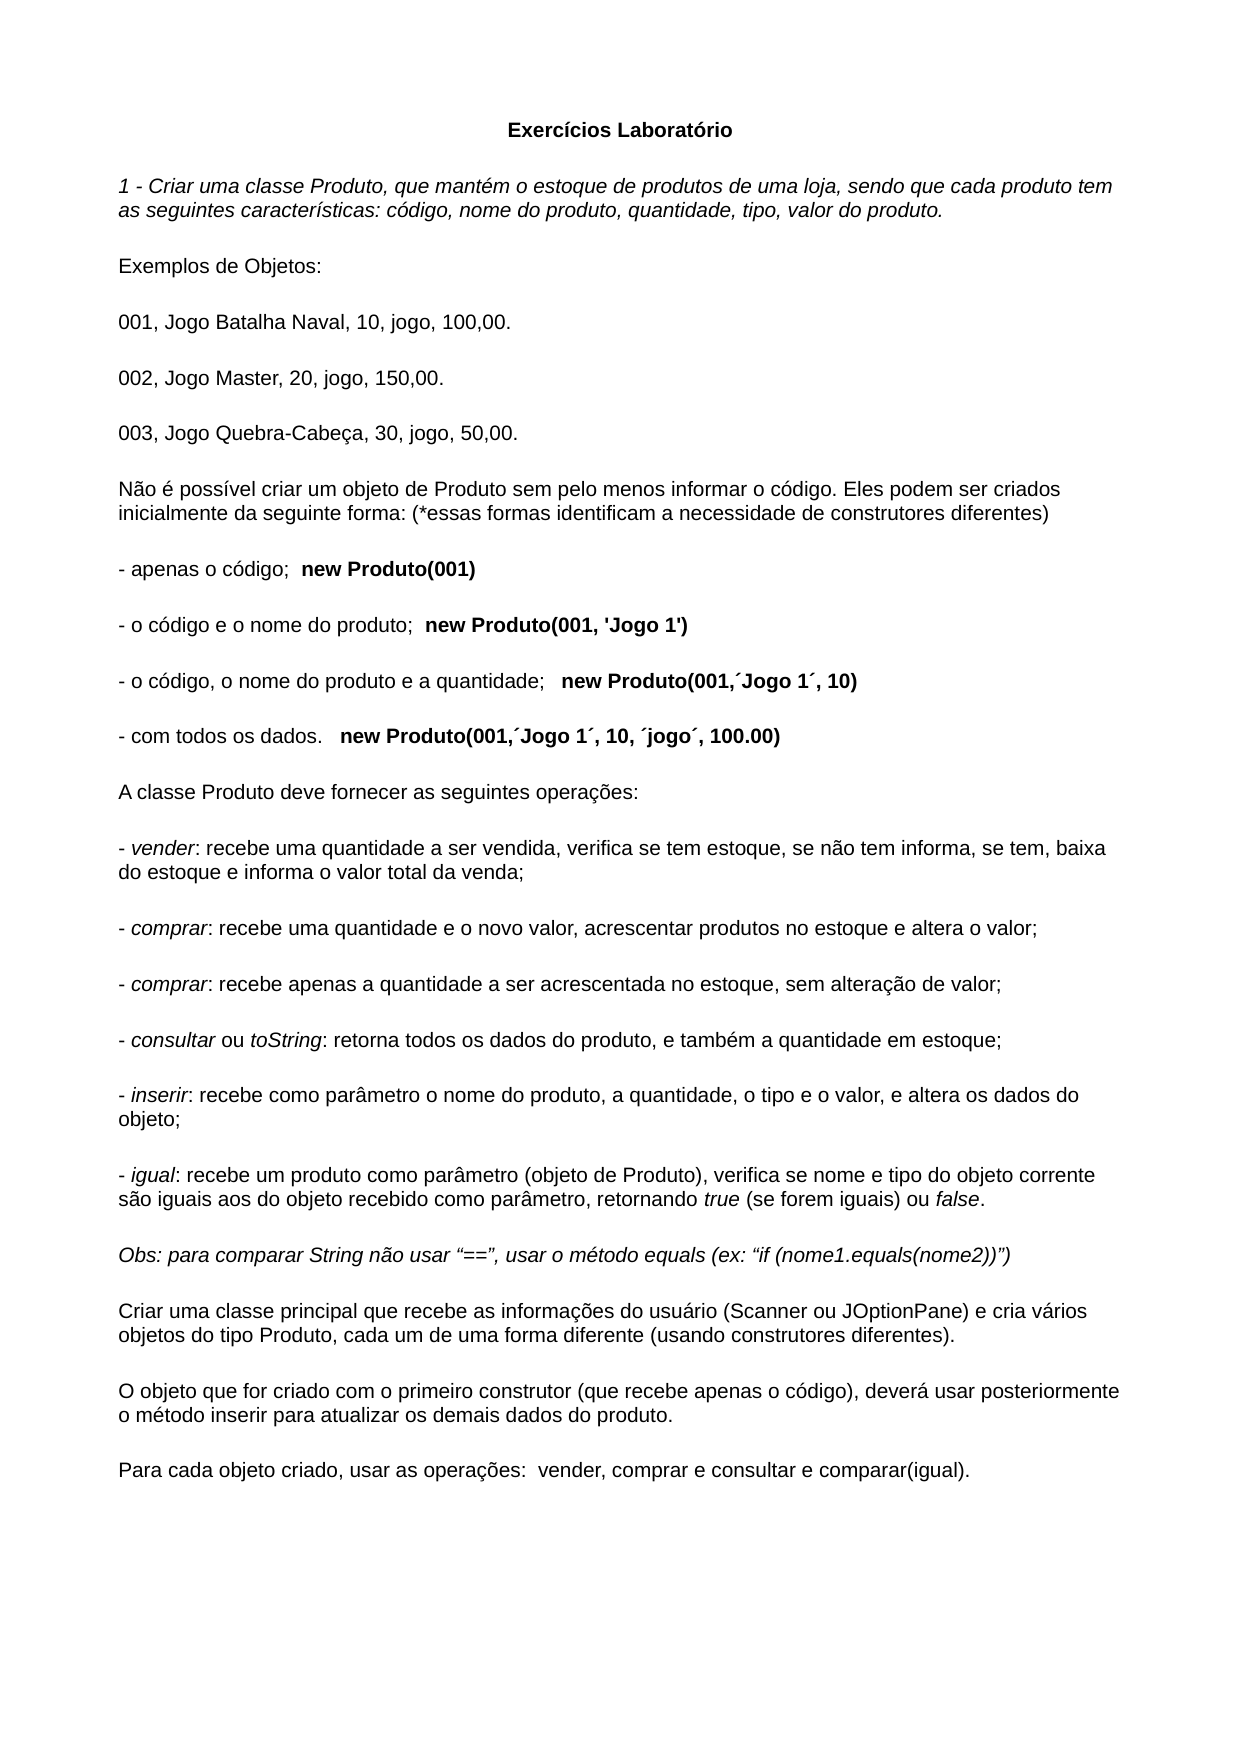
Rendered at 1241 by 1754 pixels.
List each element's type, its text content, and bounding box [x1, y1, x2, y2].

text - vender: recebe uma quantidade a ser vendida, verifica se tem estoque, se não tem informa, se tem, baixa do estoque e informa o valor total da venda; [118, 836, 1122, 884]
text Não é possível criar um objeto de Produto sem pelo menos informar o código. Eles podem ser criados inicialmente da seguinte forma: (*essas formas identificam a necessidade de construtores diferentes) [118, 477, 1122, 525]
text 003, Jogo Quebra-Cabeça, 30, jogo, 50,00. [118, 421, 1122, 445]
text O objeto que for criado com o primeiro construtor (que recebe apenas o código), deverá usar posteriormente o método inserir para atualizar os demais dados do produto. [118, 1378, 1122, 1426]
text - comprar: recebe uma quantidade e o novo valor, acrescentar produtos no estoque e altera o valor; [118, 916, 1122, 940]
text Exemplos de Objetos: [118, 254, 1122, 278]
text Criar uma classe principal que recebe as informações do usuário (Scanner ou JOptionPane) e cria vários objetos do tipo Produto, cada um de uma forma diferente (usando construtores diferentes). [118, 1299, 1122, 1347]
text - igual: recebe um produto como parâmetro (objeto de Produto), verifica se nome e tipo do objeto corrente são iguais aos do objeto recebido como parâmetro, retornando true (se forem iguais) ou false. [118, 1163, 1122, 1211]
text Obs: para comparar String não usar “==”, usar o método equals (ex: “if (nome1.equals(nome2))”) [118, 1243, 1122, 1267]
text - o código e o nome do produto; new Produto(001, 'Jogo 1') [118, 613, 1122, 637]
text - comprar: recebe apenas a quantidade a ser acrescentada no estoque, sem alteração de valor; [118, 972, 1122, 996]
text Para cada objeto criado, usar as operações: vender, comprar e consultar e comparar(igual). [118, 1458, 1122, 1482]
text - consultar ou toString: retorna todos os dados do produto, e também a quantidade em estoque; [118, 1027, 1122, 1051]
text 1 - Criar uma classe Produto, que mantém o estoque de produtos de uma loja, sendo que cada produto tem as seguintes características: código, nome do produto, quantidade, tipo, valor do produto. [118, 174, 1122, 222]
text 001, Jogo Batalha Naval, 10, jogo, 100,00. [118, 309, 1122, 333]
text - inserir: recebe como parâmetro o nome do produto, a quantidade, o tipo e o valor, e altera os dados do objeto; [118, 1083, 1122, 1131]
text - apenas o código; new Produto(001) [118, 557, 1122, 581]
text A classe Produto deve fornecer as seguintes operações: [118, 780, 1122, 804]
text 002, Jogo Master, 20, jogo, 150,00. [118, 365, 1122, 389]
text - com todos os dados. new Produto(001,´Jogo 1´, 10, ´jogo´, 100.00) [118, 724, 1122, 748]
text - o código, o nome do produto e a quantidade; new Produto(001,´Jogo 1´, 10) [118, 668, 1122, 692]
text Exercícios Laboratório [118, 118, 1122, 142]
